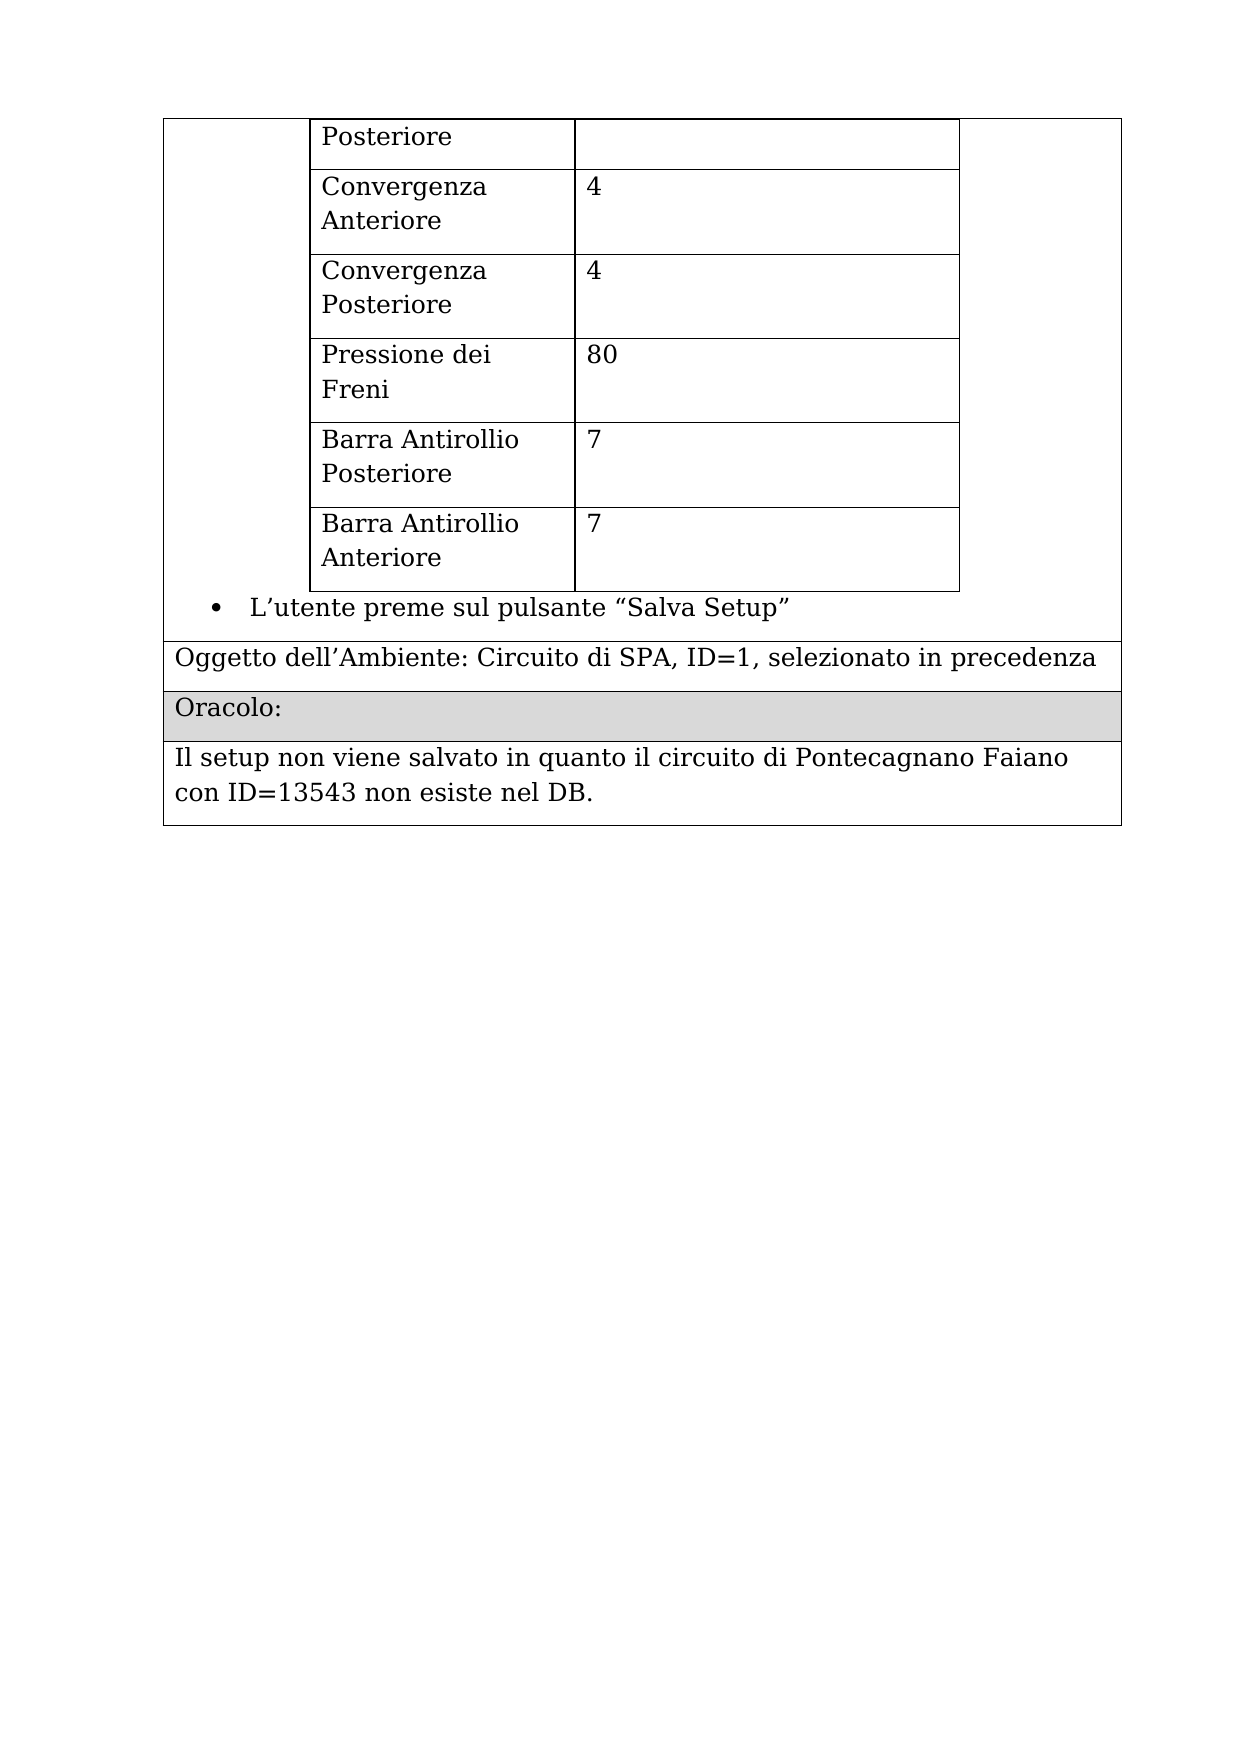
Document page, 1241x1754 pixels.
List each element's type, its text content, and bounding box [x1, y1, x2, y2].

table_cell 7 [576, 423, 959, 507]
table_cell Oggetto dell’Ambiente: Circuito di SPA, ID=1, selezionato in precedenza [164, 642, 1121, 691]
table_cell [576, 120, 959, 169]
table_cell Oracolo: [164, 692, 1121, 741]
table_cell Pressione dei Freni [311, 339, 574, 422]
table_cell 4 [576, 255, 959, 338]
table_cell 7 [576, 508, 959, 591]
table_cell Il setup non viene salvato in quanto il circuito di Pontecagnano Faiano con ID=13543 non esiste nel DB. [164, 742, 1121, 825]
table_cell Barra Antirollio Posteriore [311, 423, 574, 507]
table_cell Convergenza Posteriore [311, 255, 574, 338]
table_cell Convergenza Anteriore [311, 170, 574, 253]
table_cell 80 [576, 339, 959, 422]
table_cell L’utente inserisce i seguenti dati: L’utente preme sul pulsante “Salva Setup” [164, 119, 1121, 641]
table_cell Barra Antirollio Anteriore [311, 508, 574, 591]
table_cell 4 [576, 170, 959, 253]
table_cell Posteriore [311, 120, 574, 169]
